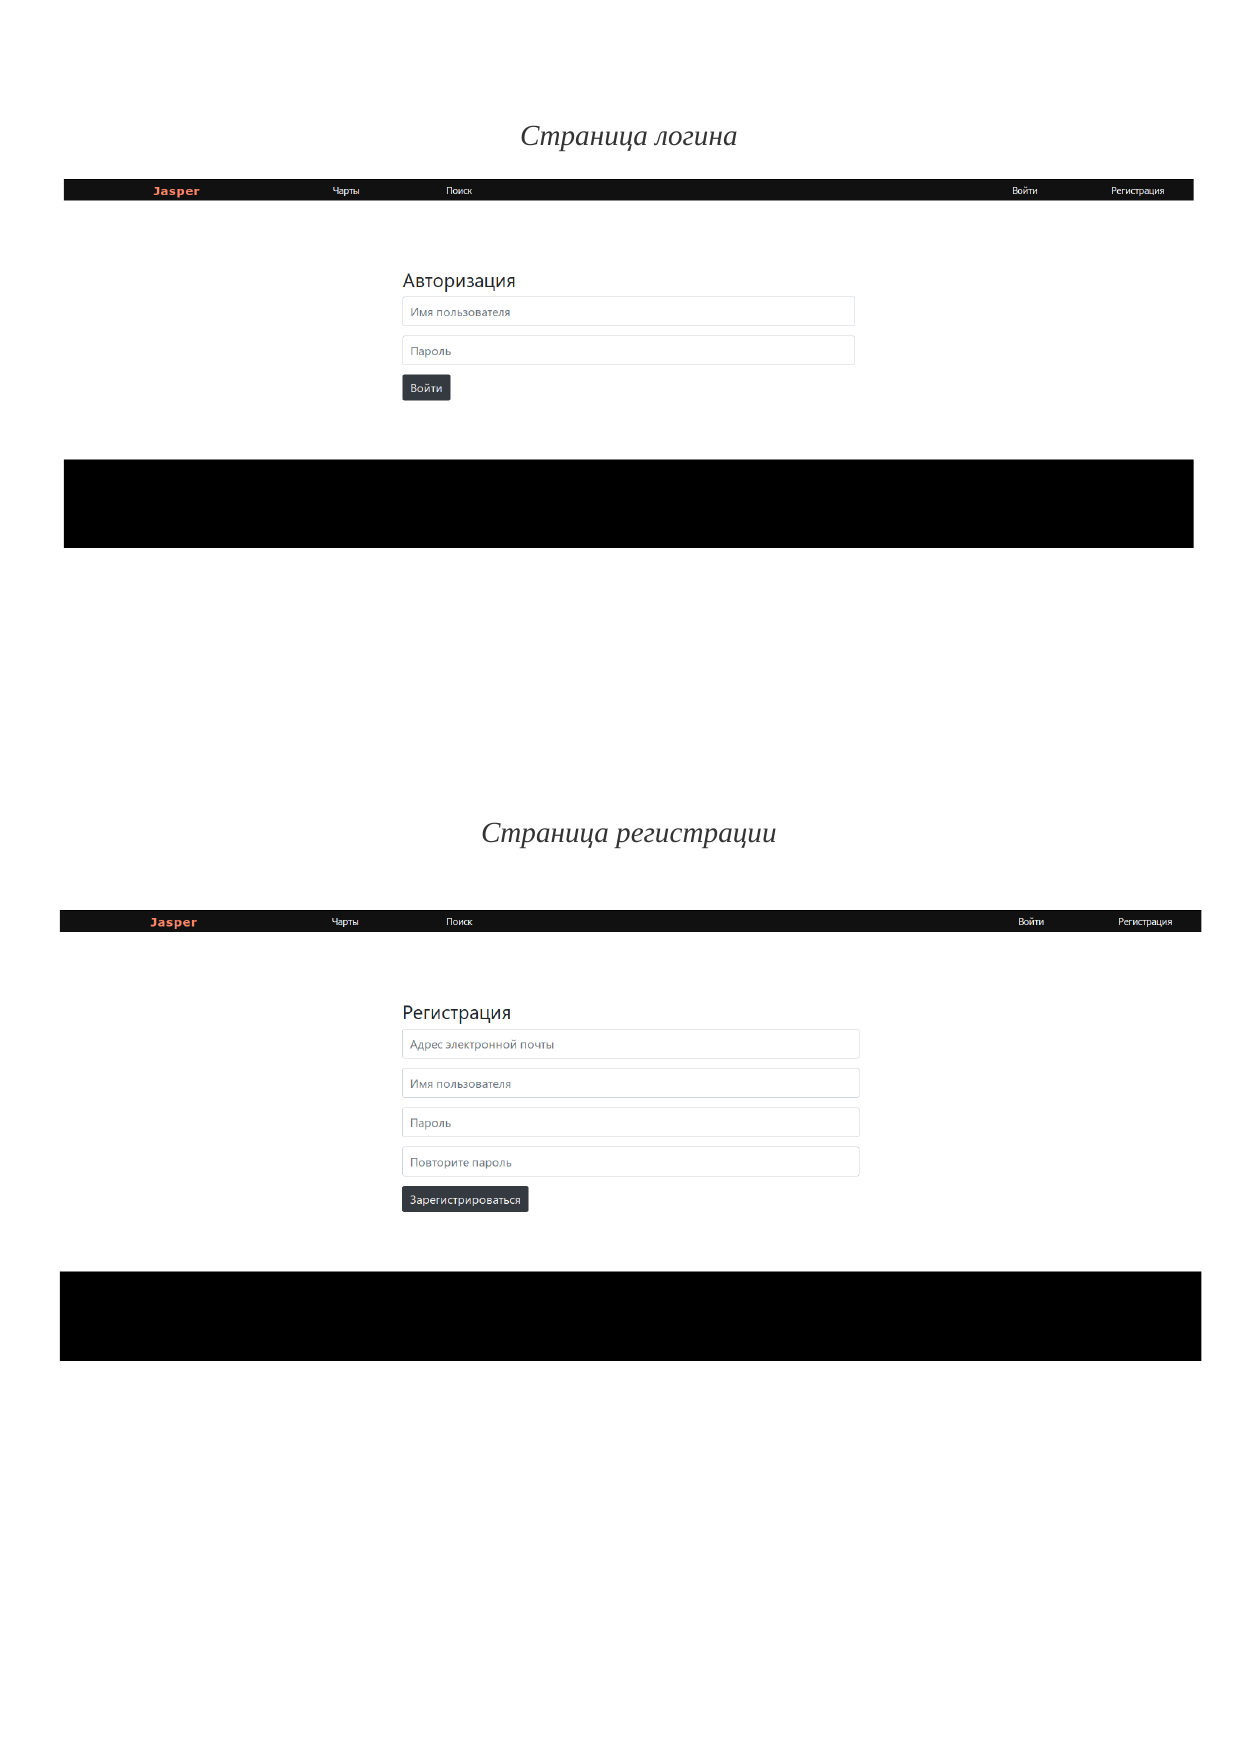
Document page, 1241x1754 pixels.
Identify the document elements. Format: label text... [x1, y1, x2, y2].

picture [59, 910, 1202, 1553]
picture [63, 179, 1194, 816]
text Страница регистрации [28, 213, 1229, 849]
text Страница логина [28, 118, 1229, 152]
